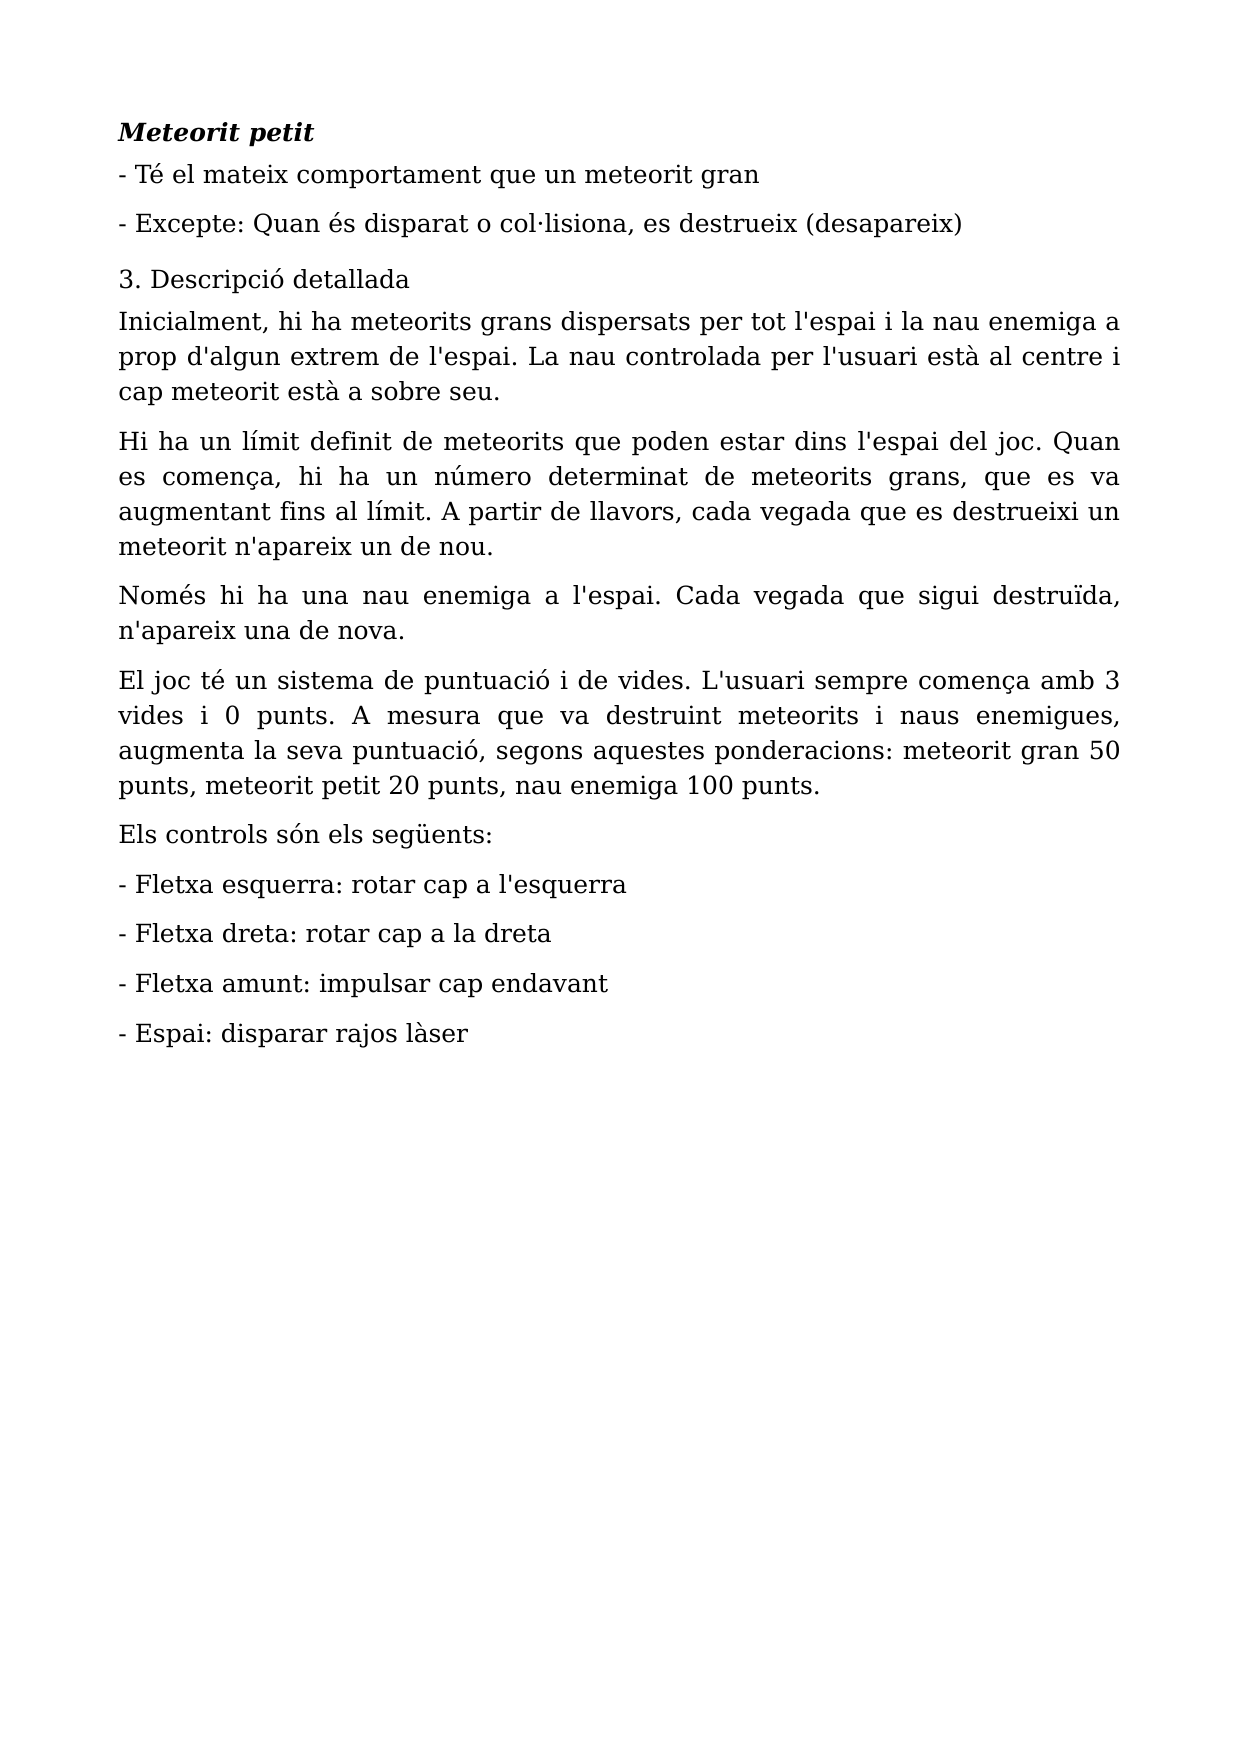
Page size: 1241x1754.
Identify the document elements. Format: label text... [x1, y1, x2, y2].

text - Fletxa amunt: impulsar cap endavant [118, 969, 1122, 998]
text El joc té un sistema de puntuació i de vides. L'usuari sempre comença amb 3 vides i 0 punts. A mesura que va destruint meteorits i naus enemigues, augmenta la seva puntuació, segons aquestes ponderacions: meteorit gran 50 punts, meteorit petit 20 punts, nau enemiga 100 punts. [118, 666, 1122, 800]
text Inicialment, hi ha meteorits grans dispersats per tot l'espai i la nau enemiga a prop d'algun extrem de l'espai. La nau controlada per l'usuari està al centre i cap meteorit està a sobre seu. [118, 307, 1122, 406]
text - Excepte: Quan és disparat o col·lisiona, es destrueix (desapareix) [118, 209, 1122, 239]
text - Fletxa esquerra: rotar cap a l'esquerra [118, 870, 1122, 899]
text Hi ha un límit definit de meteorits que poden estar dins l'espai del joc. Quan es comença, hi ha un número determinat de meteorits grans, que es va augmentant fins al límit. A partir de llavors, cada vegada que es destrueixi un meteorit n'apareix un de nou. [118, 427, 1122, 561]
subtitle 3. Descripció detallada [118, 265, 1122, 294]
subtitle Meteorit petit [118, 118, 1122, 147]
text Només hi ha una nau enemiga a l'espai. Cada vegada que sigui destruïda, n'apareix una de nova. [118, 581, 1122, 645]
text - Espai: disparar rajos làser [118, 1019, 1122, 1048]
text Els controls són els següents: [118, 820, 1122, 849]
text - Té el mateix comportament que un meteorit gran [118, 160, 1122, 189]
text - Fletxa dreta: rotar cap a la dreta [118, 919, 1122, 949]
